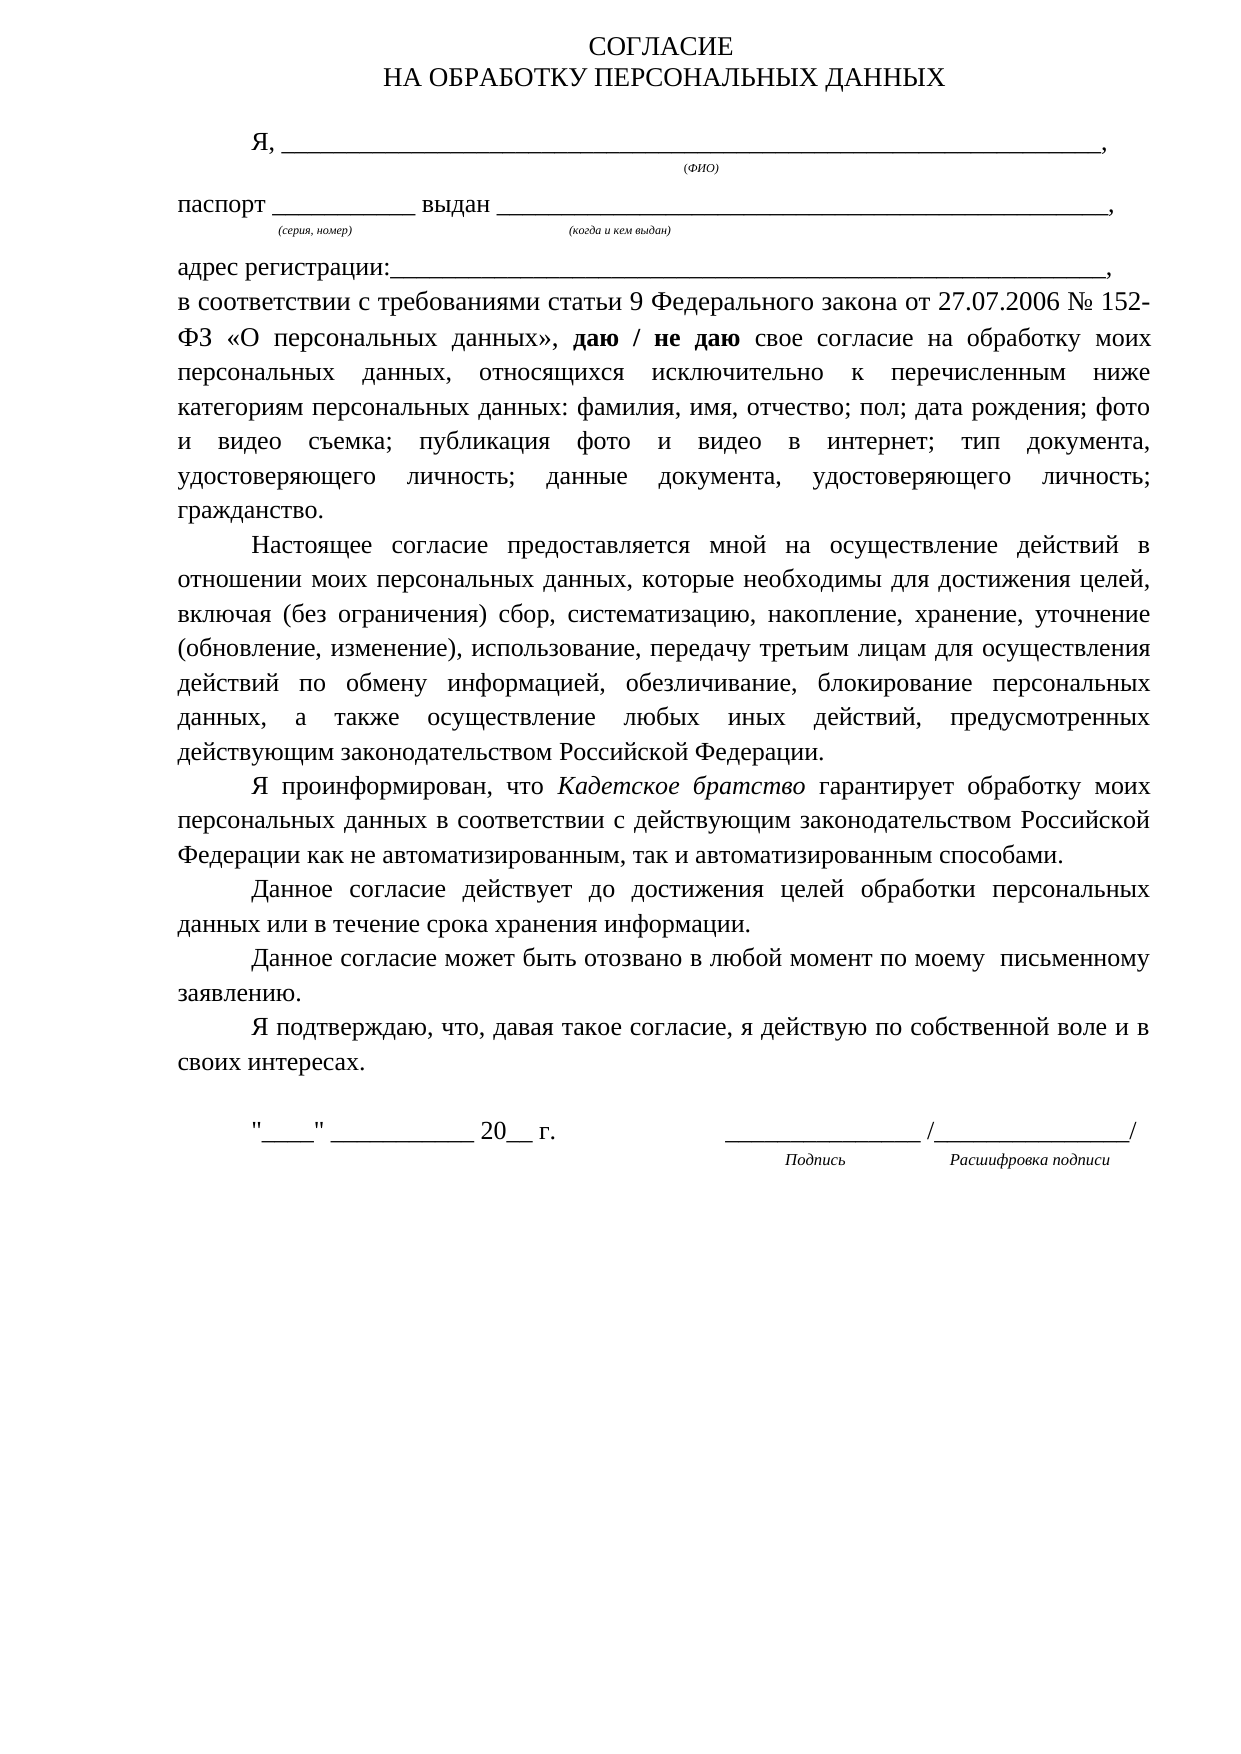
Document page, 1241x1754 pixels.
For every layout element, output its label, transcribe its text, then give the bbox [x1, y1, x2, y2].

text Я проинформирован, что Кадетское братство гарантирует обработку моих персональных данных в соответствии с действующим законодательством Российской Федерации как не автоматизированным, так и автоматизированным способами. [177, 770, 1152, 869]
text Подпись Расшифровка подписи [177, 1149, 1152, 1168]
text Данное согласие может быть отозвано в любой момент по моему письменному заявлению. [177, 942, 1152, 1007]
text Я подтверждаю, что, давая такое согласие, я действую по собственной воле и в своих интересах. [177, 1011, 1152, 1076]
text (серия, номер) (когда и кем выдан) [177, 223, 1152, 247]
text паспорт ___________ выдан _______________________________________________, [177, 188, 1152, 218]
text в соответствии с требованиями статьи 9 Федерального закона от 27.07.2006 № 152-ФЗ «О персональных данных», даю / не даю свое согласие на обработку моих персональных данных, относящихся исключительно к перечисленным ниже категориям персональных данных: фамилия, имя, отчество; пол; дата рождения; фото и видео съемка; публикация фото и видео в интернет; тип документа, удостоверяющего личность; данные документа, удостоверяющего личность; гражданство. [177, 285, 1152, 524]
text адрес регистрации:_______________________________________________________, [177, 251, 1152, 281]
text СОГЛАСИЕ НА ОБРАБОТКУ ПЕРСОНАЛЬНЫХ ДАННЫХ [177, 29, 1152, 92]
text (ФИО) [177, 161, 1152, 185]
text Данное согласие действует до достижения целей обработки персональных данных или в течение срока хранения информации. [177, 873, 1152, 938]
text Настоящее согласие предоставляется мной на осуществление действий в отношении моих персональных данных, которые необходимы для достижения целей, включая (без ограничения) сбор, систематизацию, накопление, хранение, уточнение (обновление, изменение), использование, передачу третьим лицам для осуществления действий по обмену информацией, обезличивание, блокирование персональных данных, а также осуществление любых иных действий, предусмотренных действующим законодательством Российской Федерации. [177, 529, 1152, 766]
text "____" ___________ 20__ г. _______________ /_______________/ [177, 1115, 1152, 1145]
text Я, _______________________________________________________________, [177, 126, 1152, 156]
